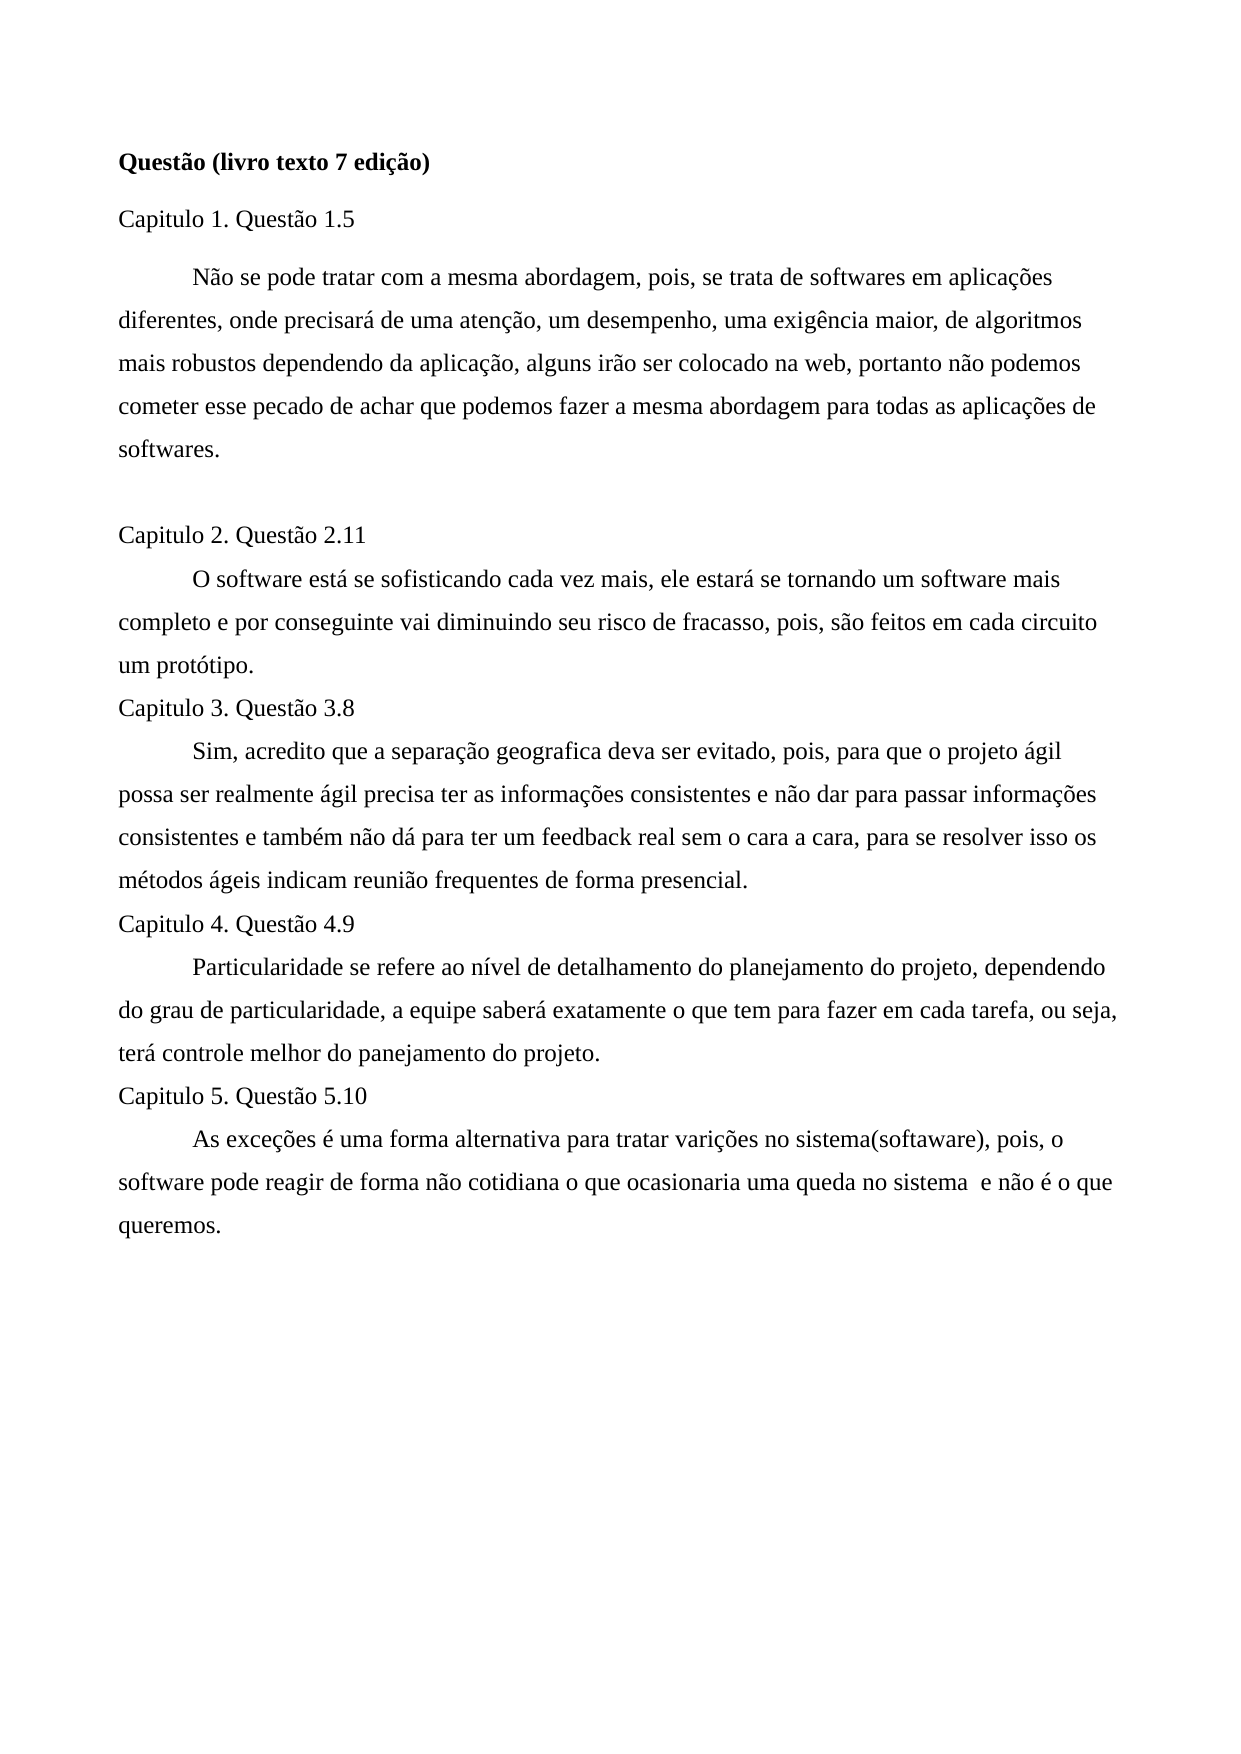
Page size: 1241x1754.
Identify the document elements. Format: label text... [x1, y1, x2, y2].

text As exceções é uma forma alternativa para tratar varições no sistema(softaware), pois, o software pode reagir de forma não cotidiana o que ocasionaria uma queda no sistema e não é o que queremos. [118, 1124, 1122, 1239]
text Capitulo 4. Questão 4.9 [118, 909, 1122, 937]
text Capitulo 5. Questão 5.10 [118, 1081, 1122, 1110]
text Capitulo 1. Questão 1.5 [118, 204, 1122, 233]
text Sim, acredito que a separação geografica deva ser evitado, pois, para que o projeto ágil possa ser realmente ágil precisa ter as informações consistentes e não dar para passar informações consistentes e também não dá para ter um feedback real sem o cara a cara, para se resolver isso os métodos ágeis indicam reunião frequentes de forma presencial. [118, 736, 1122, 894]
text Não se pode tratar com a mesma abordagem, pois, se trata de softwares em aplicações diferentes, onde precisará de uma atenção, um desempenho, uma exigência maior, de algoritmos mais robustos dependendo da aplicação, alguns irão ser colocado na web, portanto não podemos cometer esse pecado de achar que podemos fazer a mesma abordagem para todas as aplicações de softwares. [118, 262, 1122, 463]
text Questão (livro texto 7 edição) [118, 147, 1122, 176]
text Particularidade se refere ao nível de detalhamento do planejamento do projeto, dependendo do grau de particularidade, a equipe saberá exatamente o que tem para fazer em cada tarefa, ou seja, terá controle melhor do panejamento do projeto. [118, 952, 1122, 1067]
text O software está se sofisticando cada vez mais, ele estará se tornando um software mais completo e por conseguinte vai diminuindo seu risco de fracasso, pois, são feitos em cada circuito um protótipo. [118, 564, 1122, 679]
text Capitulo 3. Questão 3.8 [118, 693, 1122, 722]
text Capitulo 2. Questão 2.11 [118, 521, 1122, 549]
